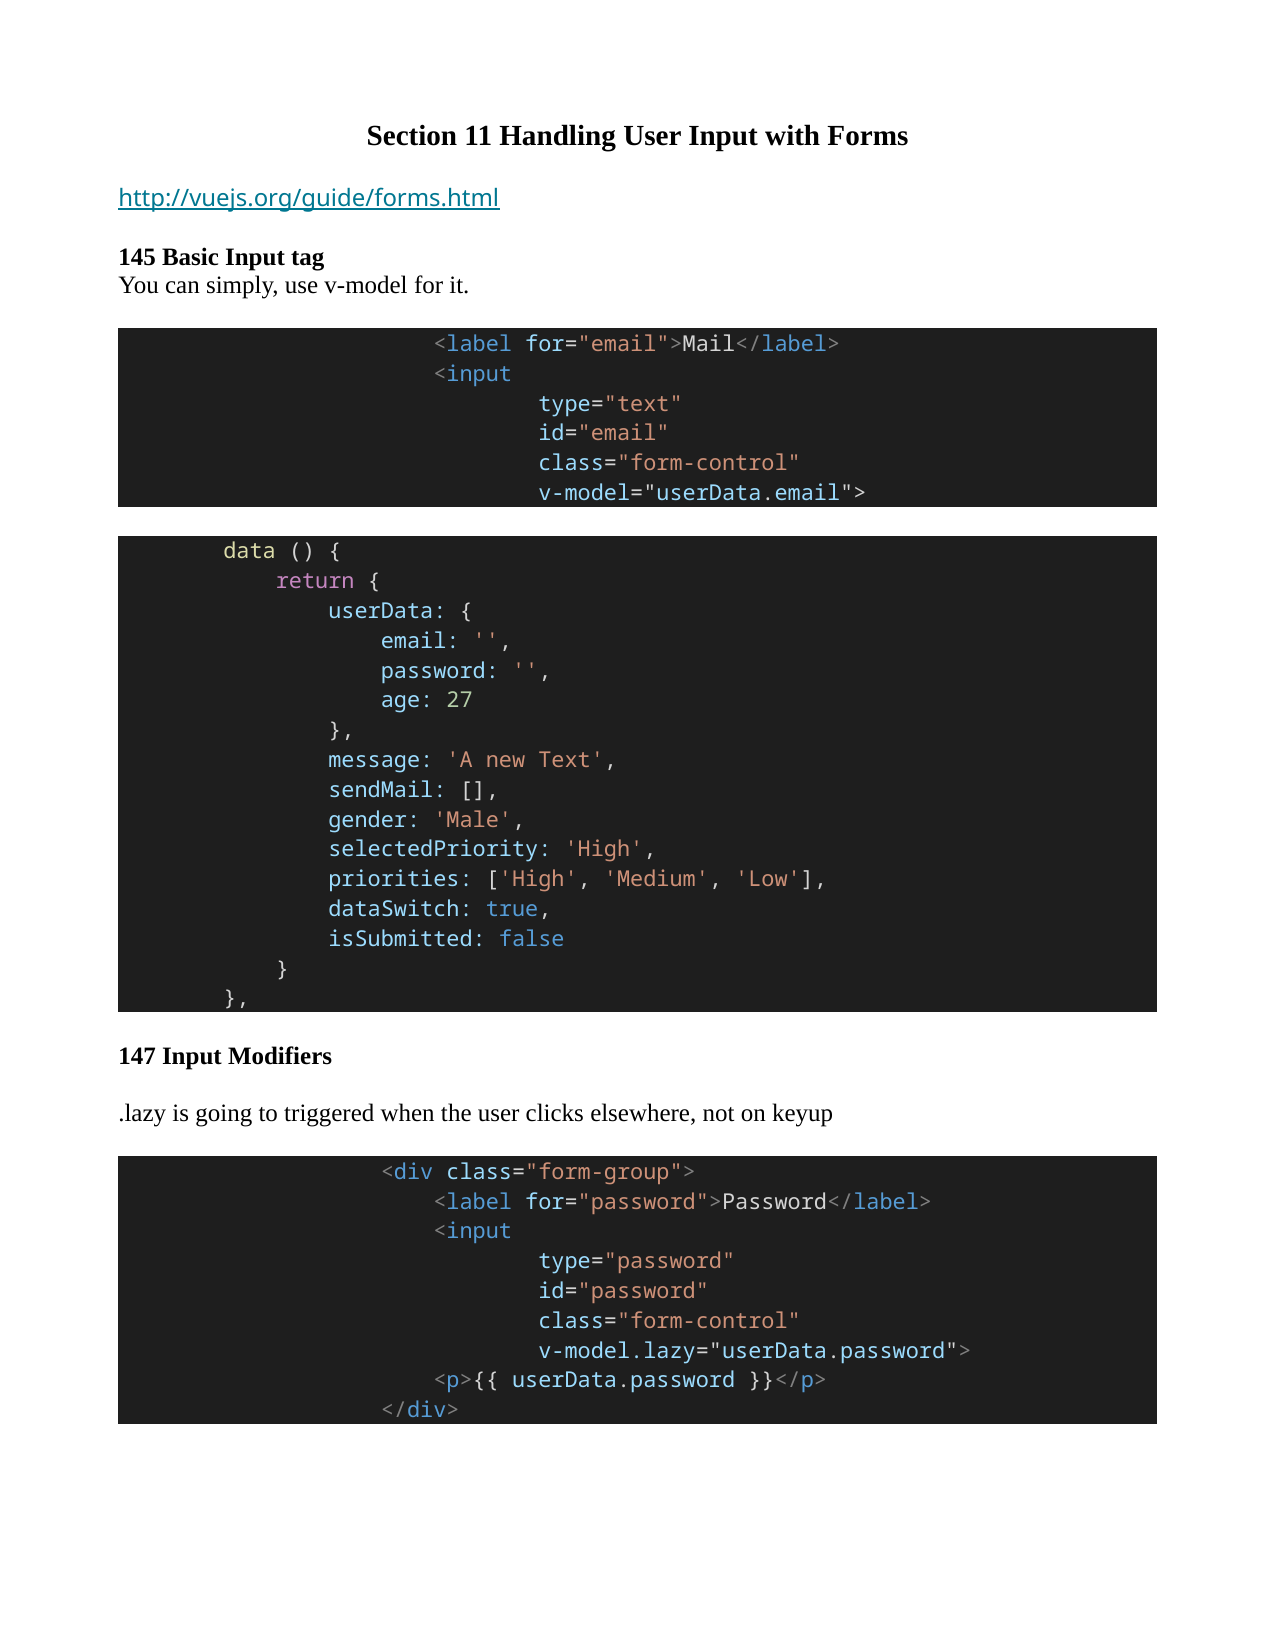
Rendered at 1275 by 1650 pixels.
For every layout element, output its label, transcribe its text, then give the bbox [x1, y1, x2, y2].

text class="form-control" [118, 447, 1157, 477]
text 145 Basic Input tag [118, 242, 1157, 271]
text <div class="form-group"> [118, 1156, 1157, 1186]
text v-model="userData.email"> [118, 477, 1157, 507]
text </div> [118, 1394, 1157, 1424]
text selectedPriority: 'High', [118, 833, 1157, 863]
text sendMail: [], [118, 774, 1157, 804]
text age: 27 [118, 684, 1157, 714]
text <p>{{ userData.password }}</p> [118, 1364, 1157, 1394]
text id="email" [118, 417, 1157, 447]
text <input [118, 358, 1157, 388]
text } [118, 953, 1157, 982]
text gender: 'Male', [118, 804, 1157, 833]
text return { [118, 565, 1157, 595]
text password: '', [118, 655, 1157, 684]
text <input [118, 1216, 1157, 1245]
text http://vuejs.org/guide/forms.html [118, 180, 1157, 213]
text <label for="password">Password</label> [118, 1186, 1157, 1216]
text Section 11 Handling User Input with Forms [118, 118, 1157, 152]
text message: 'A new Text', [118, 744, 1157, 774]
text }, [118, 982, 1157, 1012]
text type="text" [118, 388, 1157, 417]
text id="password" [118, 1275, 1157, 1305]
text .lazy is going to triggered when the user clicks elsewhere, not on keyup [118, 1098, 1157, 1127]
text email: '', [118, 625, 1157, 655]
text isSubmitted: false [118, 923, 1157, 953]
text dataSwitch: true, [118, 893, 1157, 923]
text userData: { [118, 595, 1157, 625]
text <label for="email">Mail</label> [118, 328, 1157, 358]
text priorities: ['High', 'Medium', 'Low'], [118, 863, 1157, 893]
text 147 Input Modifiers [118, 1041, 1157, 1070]
text type="password" [118, 1245, 1157, 1275]
text You can simply, use v-model for it. [118, 271, 1157, 299]
text data () { [118, 536, 1157, 565]
text }, [118, 714, 1157, 744]
text class="form-control" [118, 1305, 1157, 1335]
text v-model.lazy="userData.password"> [118, 1335, 1157, 1364]
